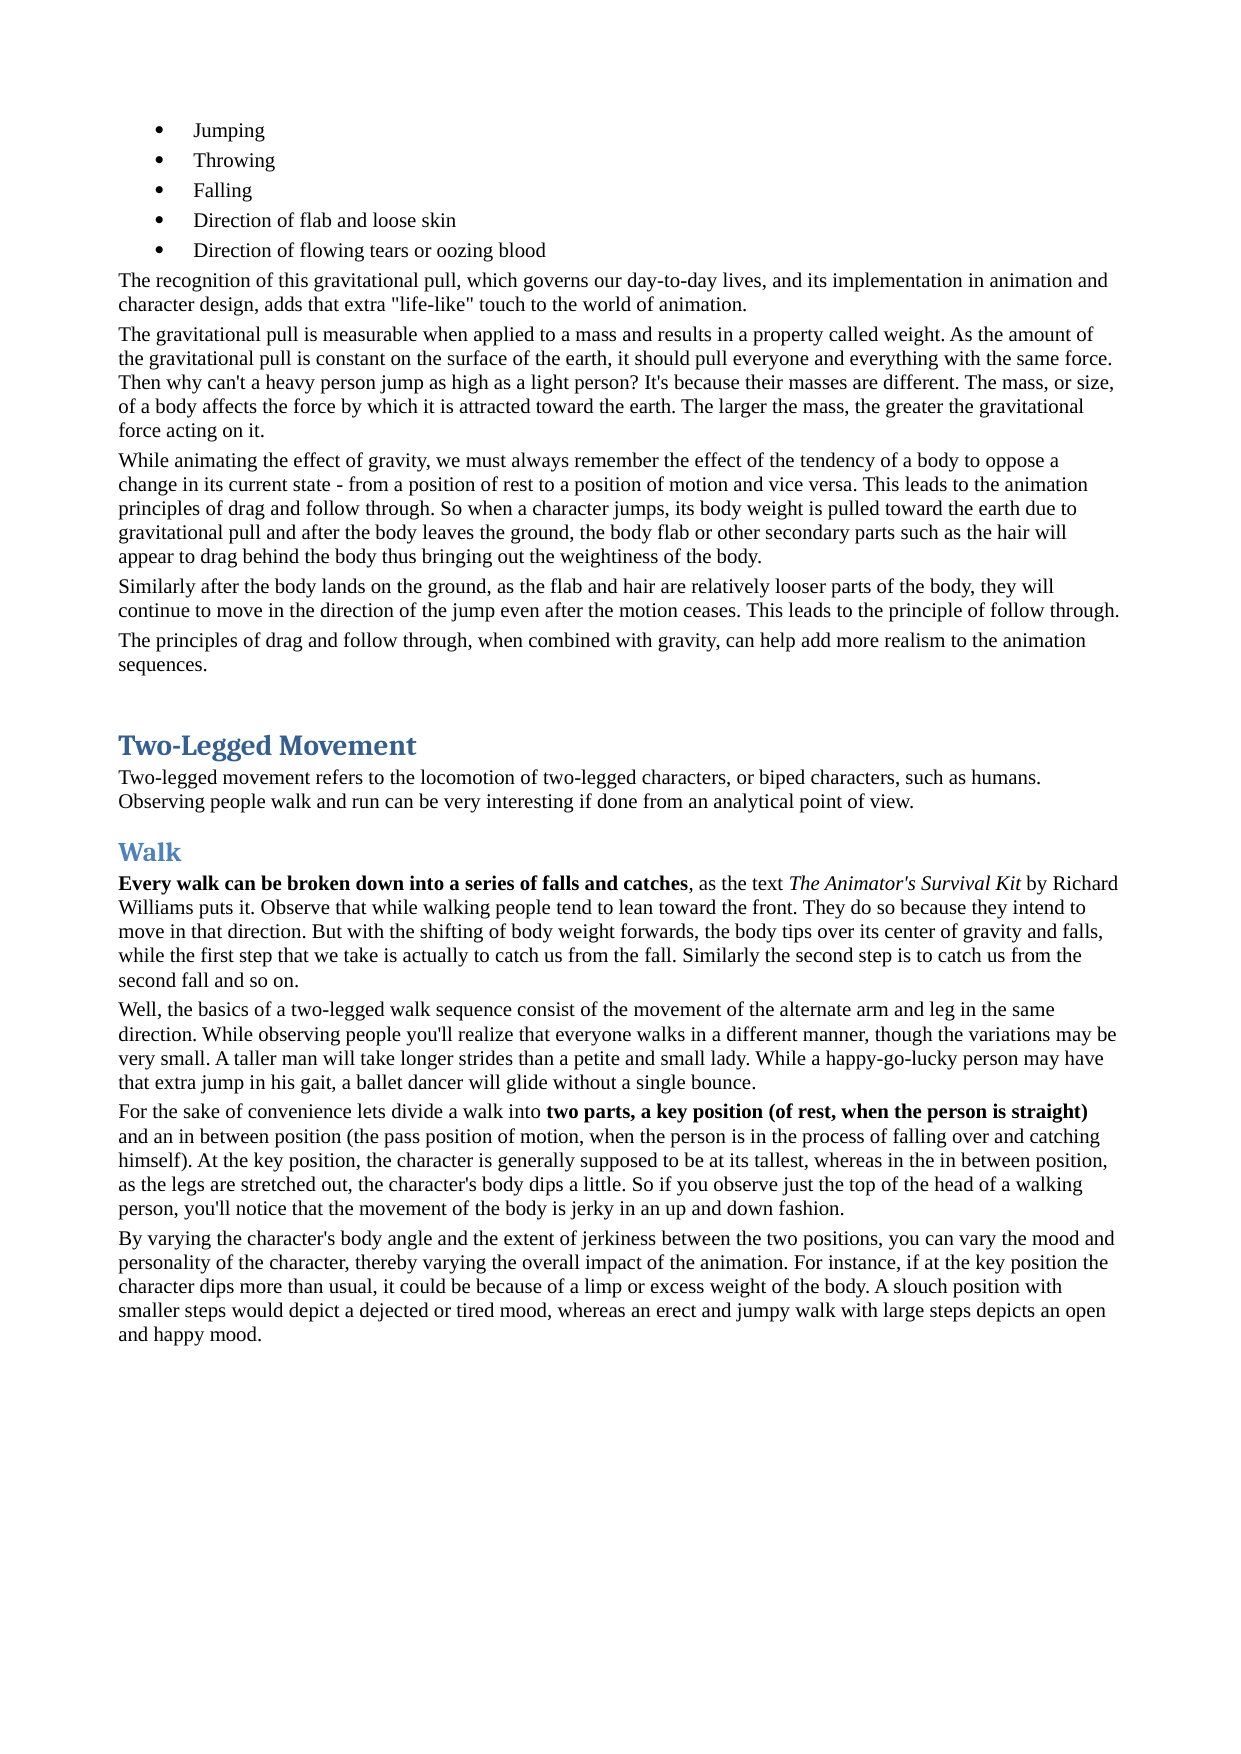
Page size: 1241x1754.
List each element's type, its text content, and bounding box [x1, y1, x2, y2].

list Throwing [156, 148, 1122, 172]
text The gravitational pull is measurable when applied to a mass and results in a property called weight. As the amount of the gravitational pull is constant on the surface of the earth, it should pull everyone and everything with the same force. Then why can't a heavy person jump as high as a light person? It's because their masses are different. The mass, or size, of a body affects the force by which it is attracted toward the earth. The larger the mass, the greater the gravitational force acting on it. [118, 322, 1122, 442]
list Direction of flowing tears or oozing blood [156, 238, 1122, 262]
list Direction of flab and loose skin [156, 208, 1122, 232]
list Jumping [156, 118, 1122, 142]
subtitle Walk [118, 837, 1122, 868]
text Every walk can be broken down into a series of falls and catches, as the text The Animator's Survival Kit by Richard Williams puts it. Observe that while walking people tend to lean toward the front. They do so because they intend to move in that direction. But with the shifting of body weight forwards, the body tips over its center of gravity and falls, while the first step that we take is actually to catch us from the fall. Similarly the second step is to catch us from the second fall and so on. [118, 871, 1122, 992]
text Similarly after the body lands on the ground, as the flab and hair are relatively looser parts of the body, they will continue to move in the direction of the jump even after the motion ceases. This leads to the principle of follow through. [118, 574, 1122, 622]
text For the sake of convenience lets divide a walk into two parts, a key position (of rest, when the person is straight) and an in between position (the pass position of motion, when the person is in the process of falling over and catching himself). At the key position, the character is generally supposed to be at its tallest, whereas in the in between position, as the legs are stretched out, the character's body dips a little. So if you observe just the top of the head of a walking person, you'll notice that the movement of the body is jerky in an up and down fashion. [118, 1099, 1122, 1220]
text The recognition of this gravitational pull, which governs our day-to-day lives, and its implementation in animation and character design, adds that extra "life-like" touch to the world of animation. [118, 268, 1122, 316]
subtitle Two-Legged Movement [118, 729, 1122, 762]
text By varying the character's body angle and the extent of jerkiness between the two positions, you can vary the mood and personality of the character, thereby varying the overall impact of the animation. For instance, if at the key position the character dips more than usual, it could be because of a limp or excess weight of the body. A slouch position with smaller steps would depict a dejected or tired mood, whereas an erect and jumpy walk with large steps depicts an open and happy mood. [118, 1226, 1122, 1346]
list Falling [156, 178, 1122, 202]
text While animating the effect of gravity, we must always remember the effect of the tendency of a body to oppose a change in its current state - from a position of rest to a position of motion and vice versa. This leads to the animation principles of drag and follow through. So when a character jumps, its body weight is pulled toward the earth due to gravitational pull and after the body leaves the ground, the body flab or other secondary parts such as the hair will appear to drag behind the body thus bringing out the weightiness of the body. [118, 448, 1122, 568]
text The principles of drag and follow through, when combined with gravity, can help add more realism to the animation sequences. [118, 628, 1122, 676]
text Two-legged movement refers to the locomotion of two-legged characters, or biped characters, such as humans. Observing people walk and run can be very interesting if done from an analytical point of view. [118, 765, 1122, 813]
text Well, the basics of a two-legged walk sequence consist of the movement of the alternate arm and leg in the same direction. While observing people you'll realize that everyone walks in a different manner, though the variations may be very small. A taller man will take longer strides than a petite and small lady. While a happy-go-lucky person may have that extra jump in his gait, a ballet dancer will glide without a single bounce. [118, 997, 1122, 1094]
